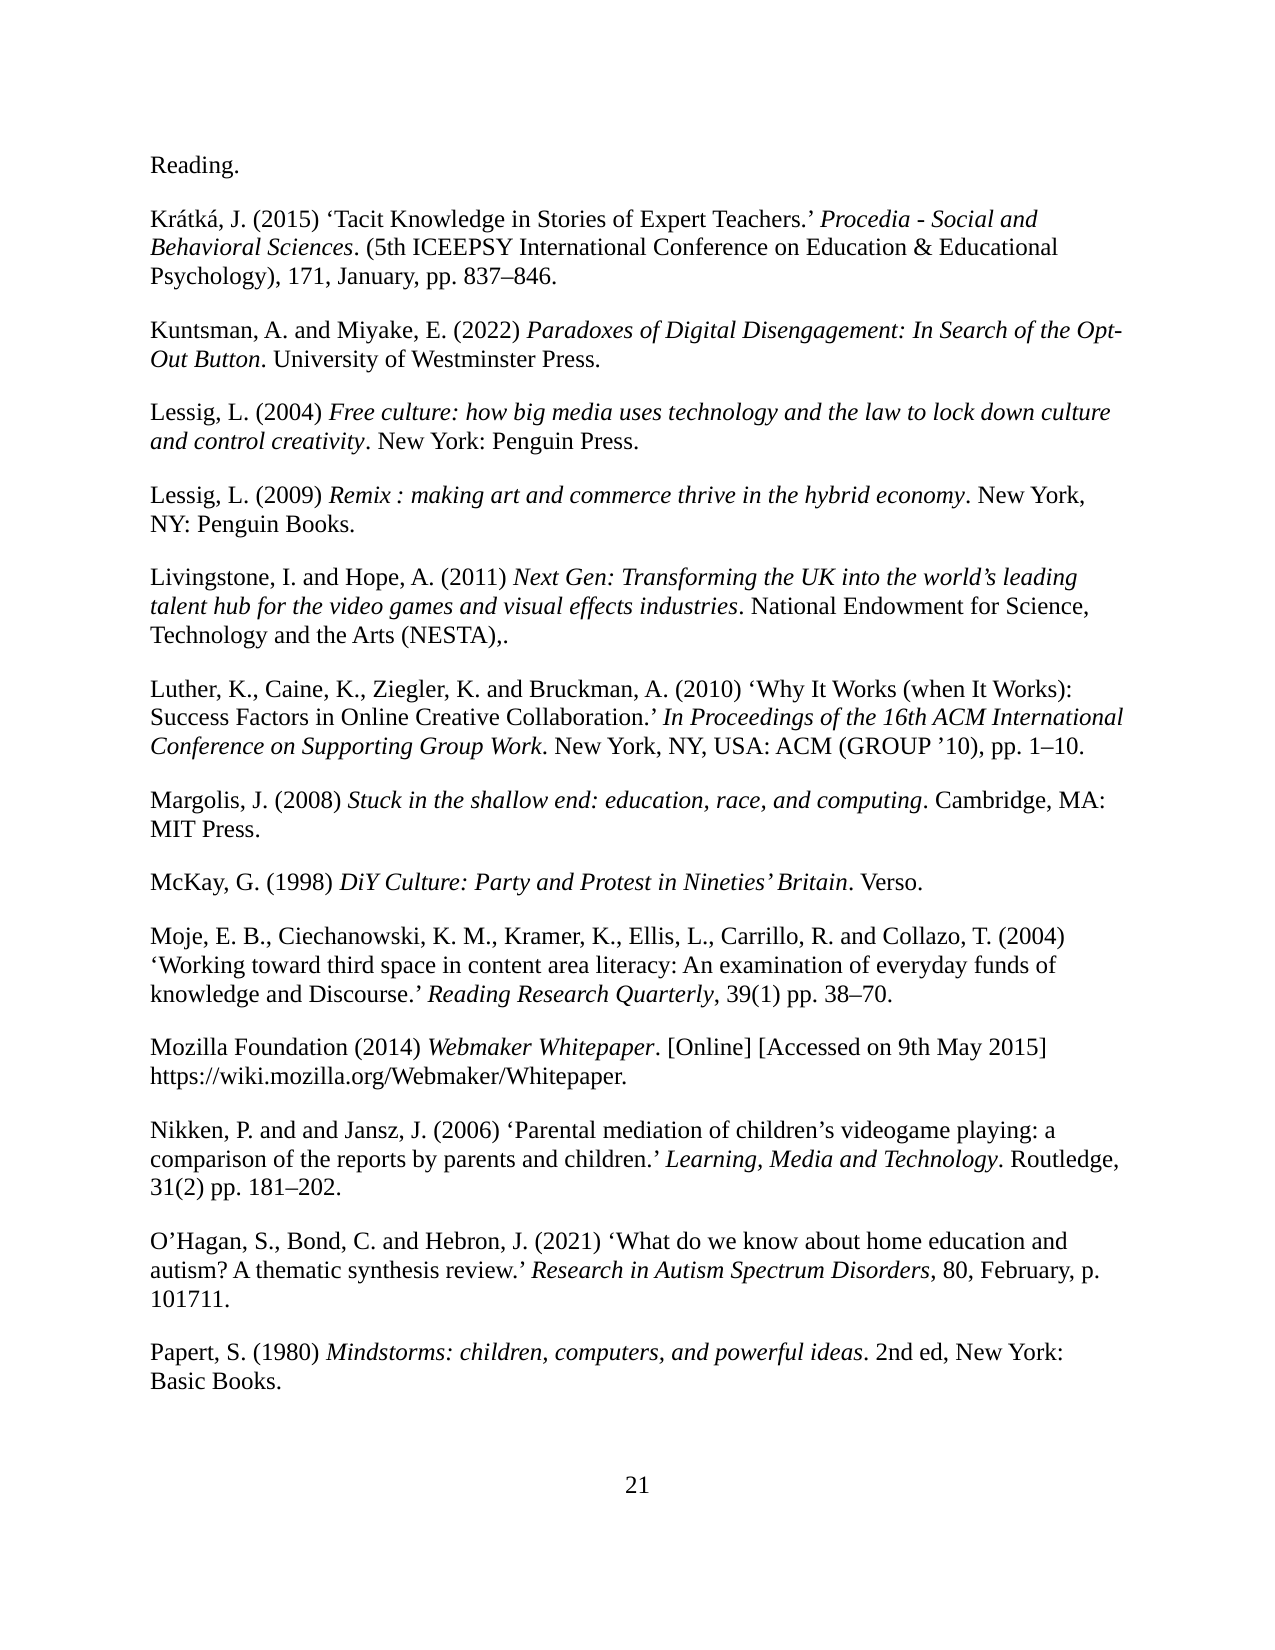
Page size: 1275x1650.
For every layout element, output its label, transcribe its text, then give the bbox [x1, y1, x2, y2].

text Papert, S. (1980) Mindstorms: children, computers, and powerful ideas. 2nd ed, New York: Basic Books. [150, 1337, 1125, 1395]
text O’Hagan, S., Bond, C. and Hebron, J. (2021) ‘What do we know about home education and autism? A thematic synthesis review.’ Research in Autism Spectrum Disorders, 80, February, p. 101711. [150, 1226, 1125, 1312]
text McKay, G. (1998) DiY Culture: Party and Protest in Nineties’ Britain. Verso. [150, 867, 1125, 896]
text Margolis, J. (2008) Stuck in the shallow end: education, race, and computing. Cambridge, MA: MIT Press. [150, 785, 1125, 842]
text Luther, K., Caine, K., Ziegler, K. and Bruckman, A. (2010) ‘Why It Works (when It Works): Success Factors in Online Creative Collaboration.’ In Proceedings of the 16th ACM International Conference on Supporting Group Work. New York, NY, USA: ACM (GROUP ’10), pp. 1–10. [150, 674, 1125, 760]
text Lessig, L. (2004) Free culture: how big media uses technology and the law to lock down culture and control creativity. New York: Penguin Press. [150, 397, 1125, 455]
text Mozilla Foundation (2014) Webmaker Whitepaper. [Online] [Accessed on 9th May 2015] https://wiki.mozilla.org/Webmaker/Whitepaper. [150, 1032, 1125, 1090]
text Kuntsman, A. and Miyake, E. (2022) Paradoxes of Digital Disengagement: In Search of the Opt-Out Button. University of Westminster Press. [150, 315, 1125, 372]
text Livingstone, I. and Hope, A. (2011) Next Gen: Transforming the UK into the world’s leading talent hub for the video games and visual effects industries. National Endowment for Science, Technology and the Arts (NESTA),. [150, 562, 1125, 649]
text Krátká, J. (2015) ‘Tacit Knowledge in Stories of Expert Teachers.’ Procedia - Social and Behavioral Sciences. (5th ICEEPSY International Conference on Education & Educational Psychology), 171, January, pp. 837–846. [150, 204, 1125, 290]
text Lessig, L. (2009) Remix : making art and commerce thrive in the hybrid economy. New York, NY: Penguin Books. [150, 480, 1125, 537]
text Reading. [150, 150, 1125, 179]
text Nikken, P. and and Jansz, J. (2006) ‘Parental mediation of children’s videogame playing: a comparison of the reports by parents and children.’ Learning, Media and Technology. Routledge, 31(2) pp. 181–202. [150, 1115, 1125, 1201]
text Moje, E. B., Ciechanowski, K. M., Kramer, K., Ellis, L., Carrillo, R. and Collazo, T. (2004) ‘Working toward third space in content area literacy: An examination of everyday funds of knowledge and Discourse.’ Reading Research Quarterly, 39(1) pp. 38–70. [150, 921, 1125, 1007]
